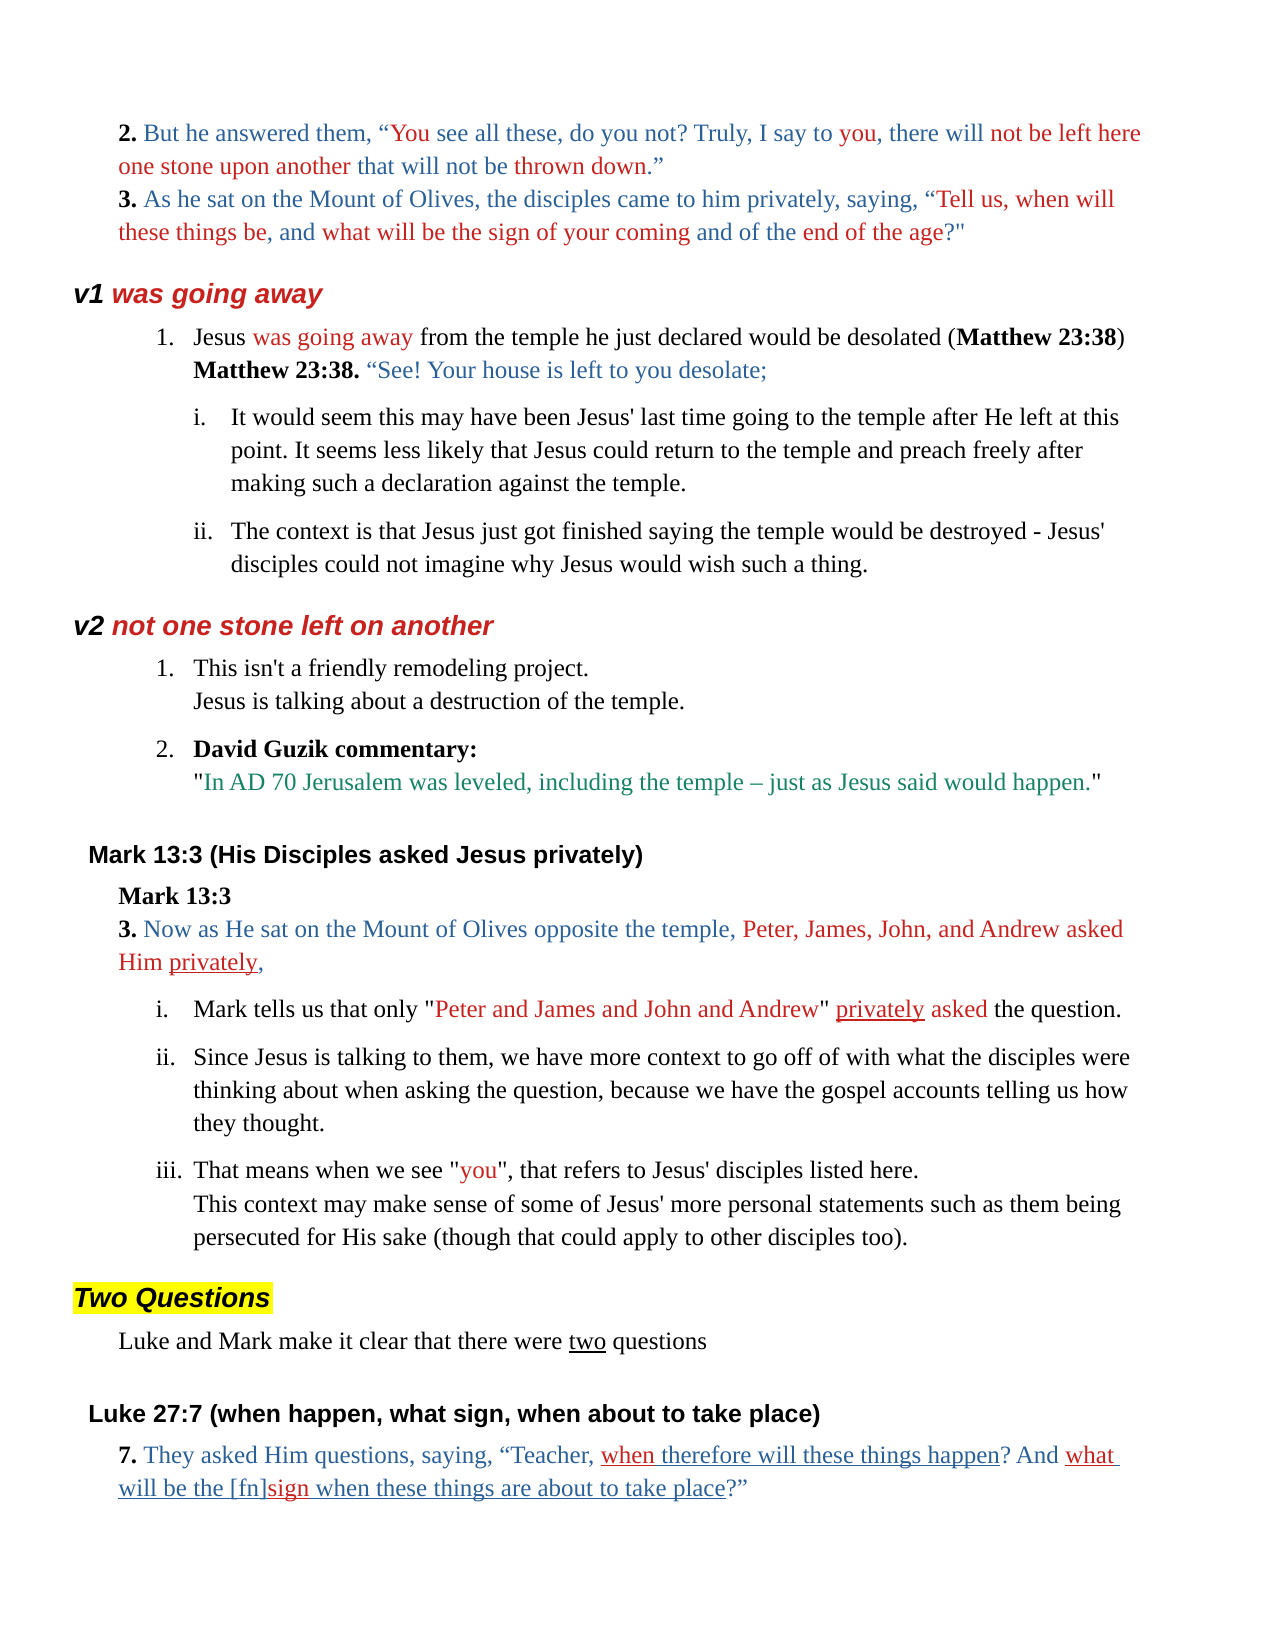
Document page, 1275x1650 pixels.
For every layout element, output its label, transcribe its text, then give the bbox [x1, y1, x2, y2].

list It would seem this may have been Jesus' last time going to the temple after He left at this point. It seems less likely that Jesus could return to the temple and preach freely after making such a declaration against the temple. [193, 402, 1157, 497]
subtitle Luke 27:7 (when happen, what sign, when about to take place) [88, 1399, 1157, 1427]
list Mark tells us that only "Peter and James and John and Andrew" privately asked the question. [156, 994, 1157, 1023]
subtitle Mark 13:3 (His Disciples asked Jesus privately) [88, 840, 1157, 868]
subtitle Two Questions [73, 1282, 1157, 1314]
text 2. But he answered them, “You see all these, do you not? Truly, I say to you, there will not be left here one stone upon another that will not be thrown down.” 3. As he sat on the Mount of Olives, the disciples came to him privately, saying, “Tell us, when will these things be, and what will be the sign of your coming and of the end of the age?" [118, 118, 1157, 246]
text Mark 13:3 3. Now as He sat on the Mount of Olives opposite the temple, Peter, James, John, and Andrew asked Him privately, [118, 881, 1157, 976]
list Since Jesus is talking to them, we have more context to go off of with what the disciples were thinking about when asking the question, because we have the gospel accounts telling us how they thought. [156, 1042, 1157, 1137]
list Jesus was going away from the temple he just declared would be desolated (Matthew 23:38) Matthew 23:38. “See! Your house is left to you desolate; [156, 322, 1157, 383]
list This isn't a friendly remodeling project. Jesus is talking about a destruction of the temple. [156, 653, 1157, 715]
list That means when we see "you", that refers to Jesus' disciples listed here. This context may make sense of some of Jesus' more personal statements such as them being persecuted for His sake (though that could apply to other disciples too). [156, 1156, 1157, 1250]
list The context is that Jesus just got finished saying the temple would be destroyed - Jesus' disciples could not imagine why Jesus would wish such a thing. [193, 516, 1157, 578]
list David Guzik commentary: "In AD 70 Jerusalem was leveled, including the temple – just as Jesus said would happen." [156, 734, 1157, 796]
text Luke and Mark make it clear that there were two questions [118, 1326, 1157, 1355]
subtitle v1 was going away [73, 277, 1157, 309]
text 7. They asked Him questions, saying, “Teacher, when therefore will these things happen? And what will be the [fn]sign when these things are about to take place?” [118, 1440, 1157, 1502]
subtitle v2 not one stone left on another [73, 609, 1157, 641]
